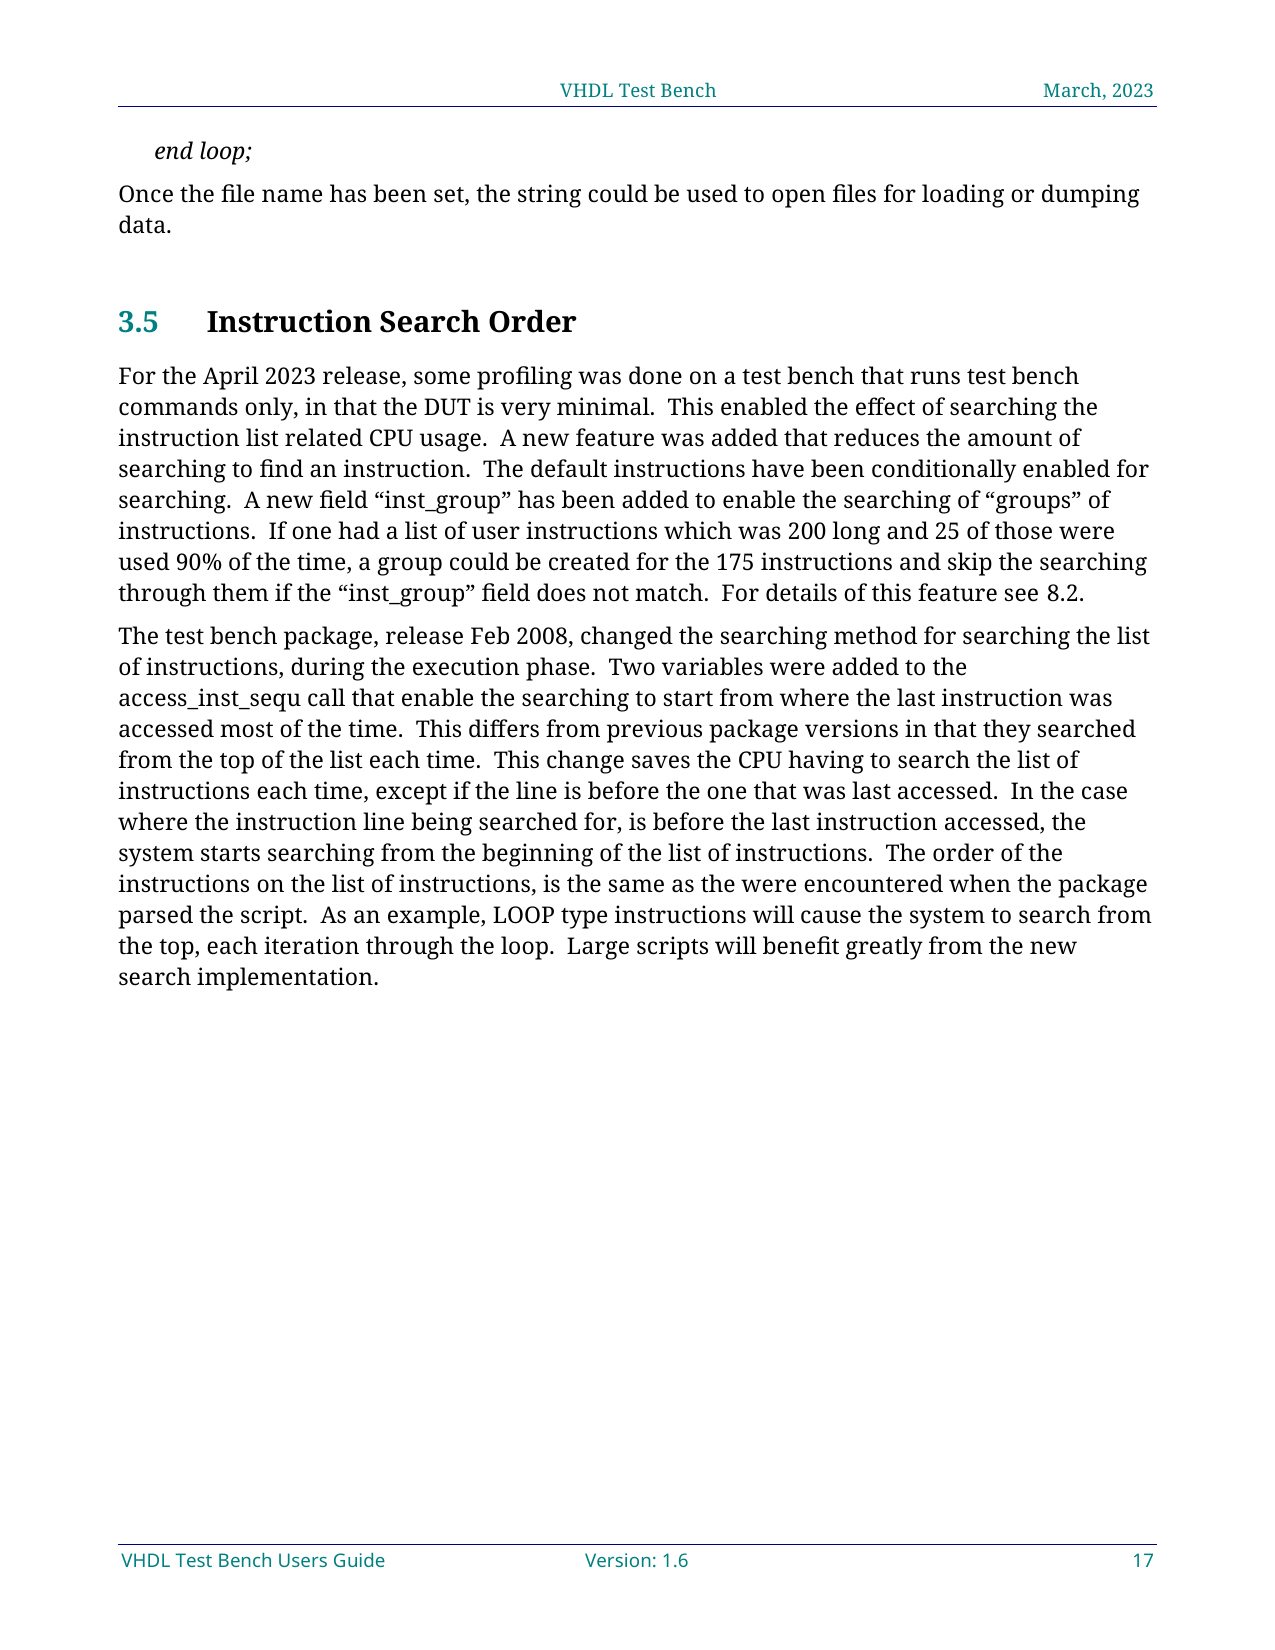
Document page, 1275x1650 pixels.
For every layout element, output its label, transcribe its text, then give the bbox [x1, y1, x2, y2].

subtitle Instruction Search Order [118, 302, 1157, 341]
text Once the file name has been set, the string could be used to open files for loading or dumping data. [118, 178, 1157, 240]
text The test bench package, release Feb 2008, changed the searching method for searching the list of instructions, during the execution phase. Two variables were added to the access_inst_sequ call that enable the searching to start from where the last instruction was accessed most of the time. This differs from previous package versions in that they searched from the top of the list each time. This change saves the CPU having to search the list of instructions each time, except if the line is before the one that was last accessed. In the case where the instruction line being searched for, is before the last instruction accessed, the system starts searching from the beginning of the list of instructions. The order of the instructions on the list of instructions, is the same as the were encountered when the package parsed the script. As an example, LOOP type instructions will cause the system to search from the top, each iteration through the loop. Large scripts will benefit greatly from the new search implementation. [118, 620, 1157, 992]
text For the April 2023 release, some profiling was done on a test bench that runs test bench commands only, in that the DUT is very minimal. This enabled the effect of searching the instruction list related CPU usage. A new feature was added that reduces the amount of searching to find an instruction. The default instructions have been conditionally enabled for searching. A new field “inst_group” has been added to enable the searching of “groups” of instructions. If one had a list of user instructions which was 200 long and 25 of those were used 90% of the time, a group could be created for the 175 instructions and skip the searching through them if the “inst_group” field does not match. For details of this feature see 8.2. [118, 359, 1157, 608]
text end loop; [118, 135, 1157, 166]
